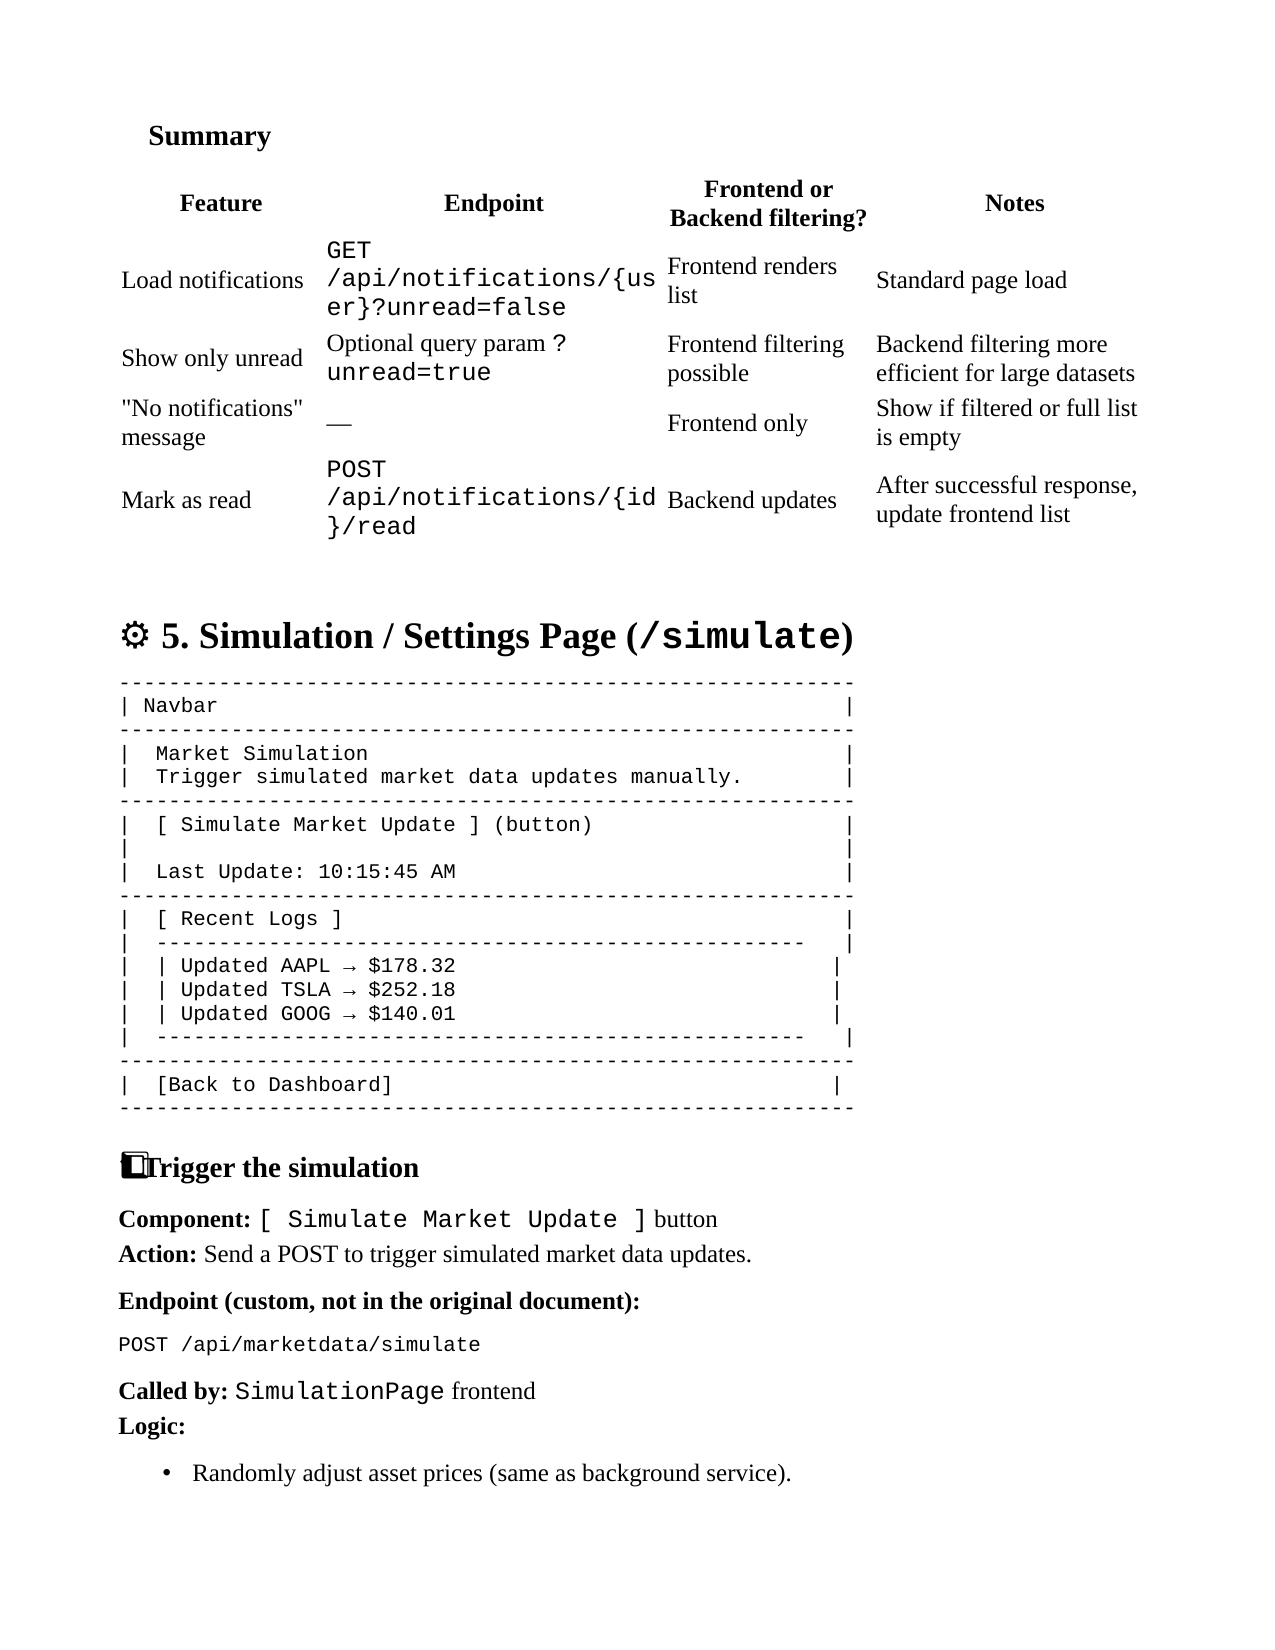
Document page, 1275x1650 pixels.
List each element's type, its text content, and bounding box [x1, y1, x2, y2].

text ----------------------------------------------------------- [118, 884, 1157, 908]
table_header Frontend or Backend filtering? [664, 171, 873, 234]
text ----------------------------------------------------------- [118, 1050, 1157, 1074]
table_cell Frontend filtering possible [664, 325, 873, 390]
table_cell Mark as read [118, 454, 323, 544]
table_cell Backend filtering more efficient for large datasets [873, 325, 1157, 390]
table_cell Frontend renders list [664, 235, 873, 325]
text Component: [ Simulate Market Update ] button Action: Send a POST to trigger simulated market data updates. [118, 1204, 1157, 1267]
text | | [118, 837, 1157, 861]
table_cell Optional query param ?unread=true [324, 325, 664, 390]
text | [ Simulate Market Update ] (button) | [118, 814, 1157, 837]
table_cell Standard page load [873, 235, 1157, 325]
text | | Updated GOOG → $140.01 | [118, 1003, 1157, 1026]
table_cell Backend updates [664, 454, 873, 544]
text | ---------------------------------------------------- | [118, 1026, 1157, 1050]
subtitle ✅ Summary [118, 118, 1157, 152]
list Randomly adjust asset prices (same as background service). [162, 1458, 1157, 1487]
text | Navbar | [118, 695, 1157, 719]
table_cell After successful response, update frontend list [873, 454, 1157, 544]
table_cell Load notifications [118, 235, 323, 325]
subtitle 1️⃣ Trigger the simulation [118, 1151, 1157, 1184]
text | [ Recent Logs ] | [118, 908, 1157, 932]
table_header Feature [118, 171, 323, 234]
table_cell POST /api/notifications/{id}/read [324, 454, 664, 544]
subtitle ⚙️ 5. Simulation / Settings Page (/simulate) [118, 613, 1157, 659]
table_header Notes [873, 171, 1157, 234]
table_header Endpoint [324, 171, 664, 234]
text | ---------------------------------------------------- | [118, 932, 1157, 956]
text POST /api/marketdata/simulate [118, 1334, 1157, 1358]
text ----------------------------------------------------------- [118, 790, 1157, 814]
text | | Updated AAPL → $178.32 | [118, 956, 1157, 979]
text ----------------------------------------------------------- [118, 719, 1157, 743]
table_cell "No notifications" message [118, 390, 323, 454]
text Endpoint (custom, not in the original document): [118, 1286, 1157, 1315]
text | [Back to Dashboard] | [118, 1074, 1157, 1097]
table_cell — [324, 390, 664, 454]
text | Last Update: 10:15:45 AM | [118, 861, 1157, 884]
table_cell Show if filtered or full list is empty [873, 390, 1157, 454]
text ----------------------------------------------------------- [118, 672, 1157, 695]
text | Trigger simulated market data updates manually. | [118, 766, 1157, 790]
text Called by: SimulationPage frontend Logic: [118, 1376, 1157, 1439]
table_cell Show only unread [118, 325, 323, 390]
text ----------------------------------------------------------- [118, 1097, 1157, 1121]
table_cell GET /api/notifications/{user}?unread=false [324, 235, 664, 325]
text | | Updated TSLA → $252.18 | [118, 979, 1157, 1003]
table_cell Frontend only [664, 390, 873, 454]
text | Market Simulation | [118, 743, 1157, 766]
